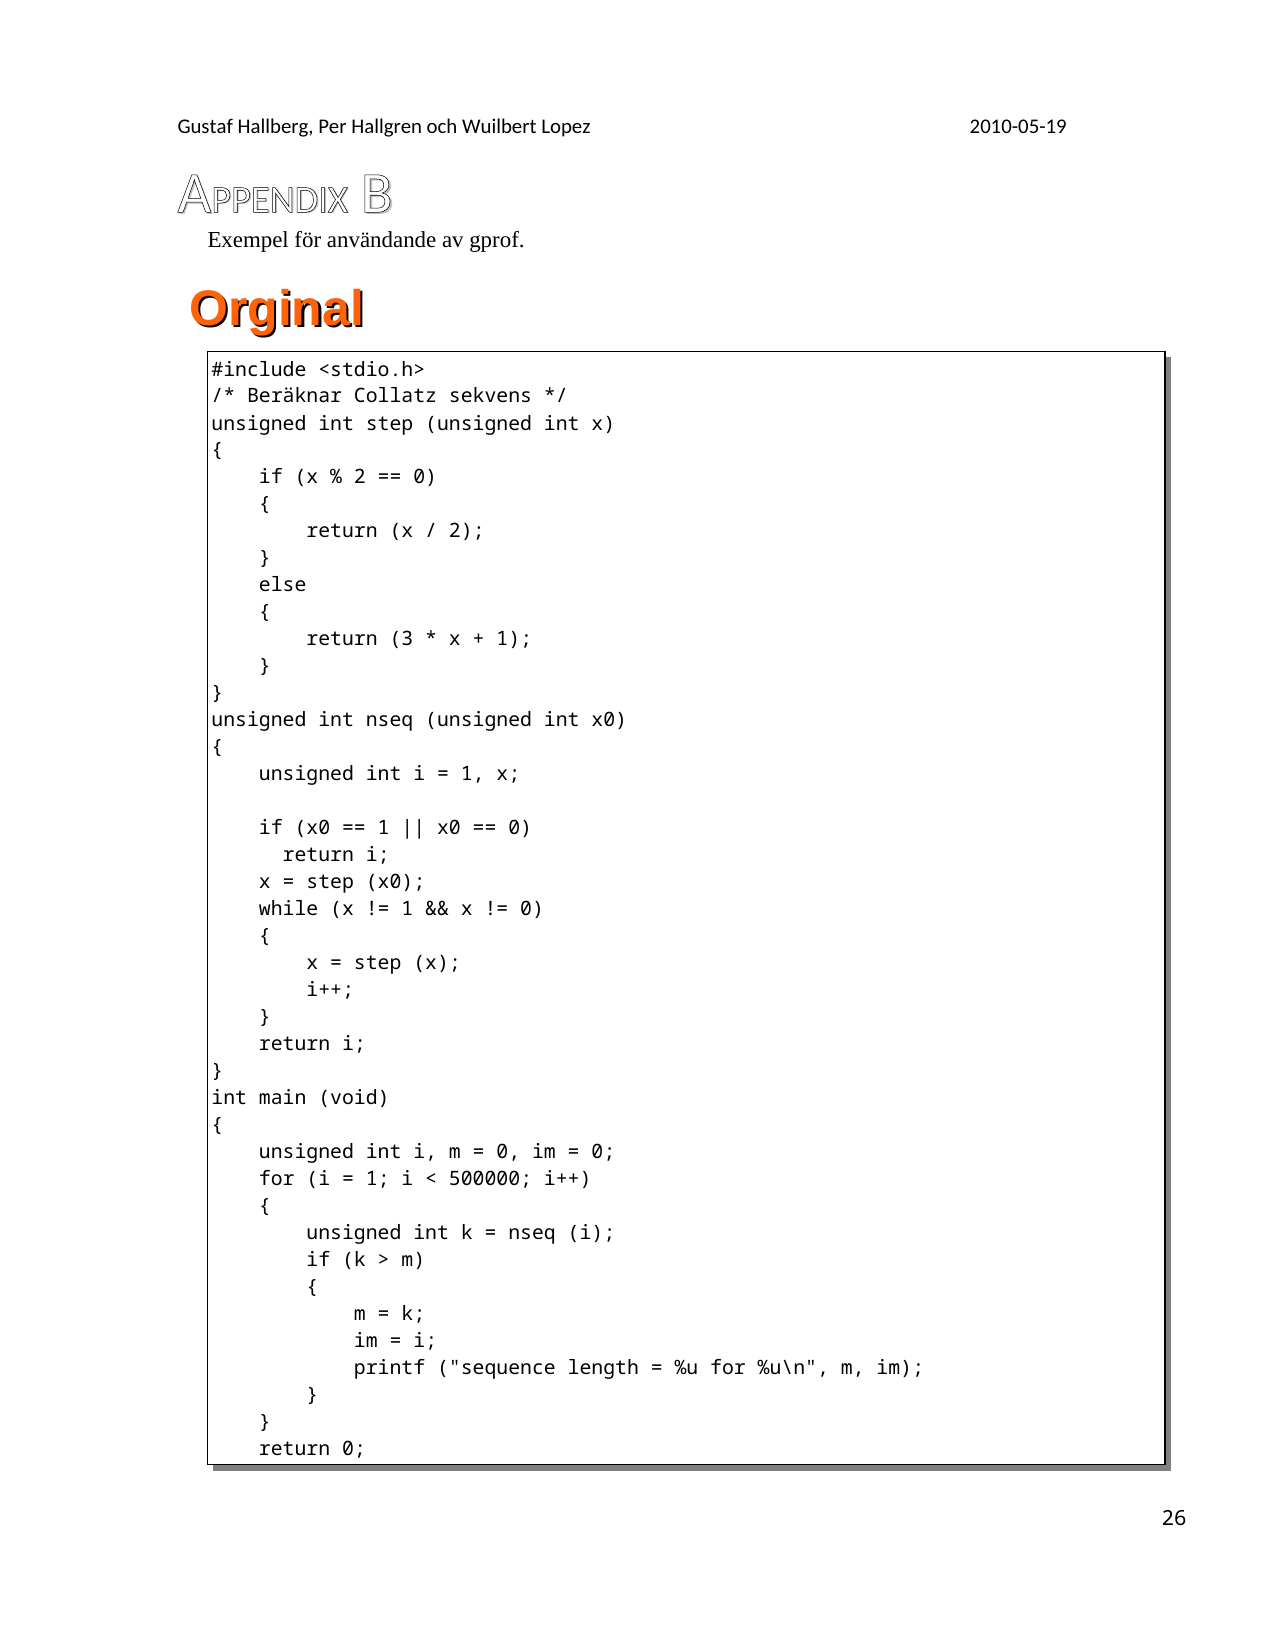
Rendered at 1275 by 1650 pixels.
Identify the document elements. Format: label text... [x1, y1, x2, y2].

text int main (void) [208, 1079, 1164, 1106]
text { [208, 593, 1164, 621]
text unsigned int step (unsigned int x) [208, 405, 1164, 432]
text unsigned int nseq (unsigned int x0) [208, 701, 1164, 728]
text { [208, 728, 1164, 755]
text return i; [208, 836, 1164, 863]
text { [208, 1187, 1164, 1214]
text x = step (x0); [208, 863, 1164, 890]
text } [208, 647, 1164, 674]
text Exempel för användande av gprof. [525, 227, 1171, 252]
text else [208, 567, 1164, 593]
text m = k; [208, 1295, 1164, 1322]
text for (i = 1; i < 500000; i++) [208, 1160, 1164, 1187]
text } [208, 1376, 1164, 1403]
text { [208, 486, 1164, 513]
text { [208, 1268, 1164, 1295]
text im = i; [208, 1322, 1164, 1349]
text } [208, 1052, 1164, 1079]
text } [208, 998, 1164, 1025]
text unsigned int i = 1, x; [208, 755, 1164, 786]
text unsigned int k = nseq (i); [208, 1214, 1164, 1241]
text if (k > m) [208, 1241, 1164, 1268]
text { [208, 432, 1164, 459]
text #include <stdio.h> [208, 352, 1164, 378]
text { [208, 1106, 1164, 1133]
text Appendix B [177, 168, 1186, 227]
text i++; [208, 971, 1164, 998]
text return (x / 2); [208, 513, 1164, 539]
text if (x0 == 1 || x0 == 0) [208, 809, 1164, 836]
subtitle Orginal [364, 280, 1171, 336]
text } [208, 674, 1164, 701]
text } [208, 1403, 1164, 1430]
text if (x % 2 == 0) [208, 459, 1164, 486]
text } [208, 539, 1164, 567]
text x = step (x); [208, 944, 1164, 971]
text while (x != 1 && x != 0) [208, 890, 1164, 917]
text unsigned int i, m = 0, im = 0; [208, 1133, 1164, 1160]
text /* Beräknar Collatz sekvens */ [208, 378, 1164, 405]
text return (3 * x + 1); [208, 621, 1164, 647]
text { [208, 917, 1164, 944]
text return i; [208, 1025, 1164, 1052]
text printf ("sequence length = %u for %u\n", m, im); [208, 1349, 1164, 1376]
text return 0; [208, 1430, 1164, 1464]
